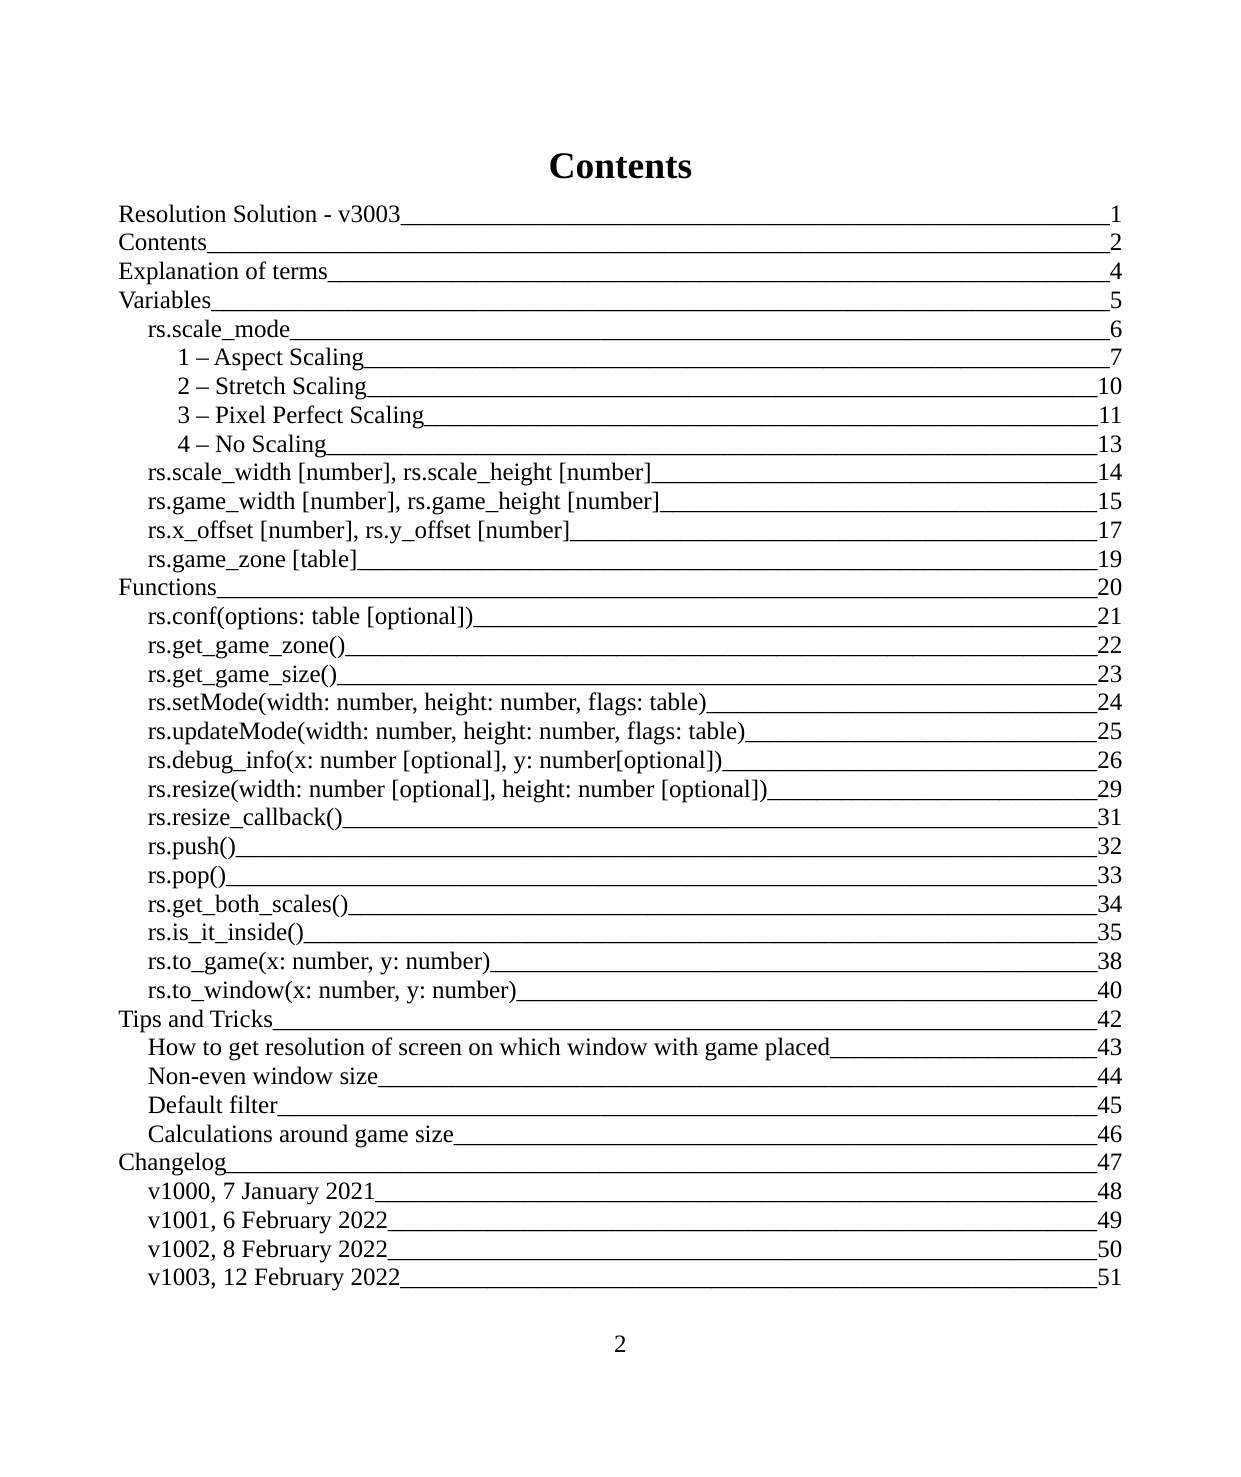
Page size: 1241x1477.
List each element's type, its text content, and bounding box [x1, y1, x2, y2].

text 2 – Stretch Scaling 10 [177, 371, 1122, 400]
subtitle Contents [118, 143, 1122, 186]
text v1002, 8 February 2022 50 [148, 1234, 1122, 1262]
text rs.push() 32 [148, 831, 1122, 860]
text rs.updateMode(width: number, height: number, flags: table) 25 [148, 716, 1122, 745]
text rs.scale_mode 6 [148, 314, 1122, 342]
text rs.get_both_scales() 34 [148, 889, 1122, 917]
text rs.game_width [number], rs.game_height [number] 15 [148, 486, 1122, 515]
text rs.x_offset [number], rs.y_offset [number] 17 [148, 515, 1122, 544]
text Default filter 45 [148, 1090, 1122, 1119]
text rs.scale_width [number], rs.scale_height [number] 14 [148, 457, 1122, 486]
text 4 – No Scaling 13 [177, 429, 1122, 457]
text Non-even window size 44 [148, 1061, 1122, 1090]
text v1001, 6 February 2022 49 [148, 1205, 1122, 1234]
text rs.setMode(width: number, height: number, flags: table) 24 [148, 687, 1122, 716]
text Variables 5 [118, 285, 1122, 314]
text rs.is_it_inside() 35 [148, 917, 1122, 946]
text rs.game_zone [table] 19 [148, 544, 1122, 572]
text Calculations around game size 46 [148, 1119, 1122, 1147]
text Functions 20 [118, 572, 1122, 601]
text 3 – Pixel Perfect Scaling 11 [177, 400, 1122, 429]
text rs.get_game_zone() 22 [148, 630, 1122, 659]
text Contents 2 [118, 227, 1122, 256]
text rs.to_window(x: number, y: number) 40 [148, 975, 1122, 1004]
text Tips and Tricks 42 [118, 1004, 1122, 1032]
text How to get resolution of screen on which window with game placed 43 [148, 1032, 1122, 1061]
text rs.resize(width: number [optional], height: number [optional]) 29 [148, 774, 1122, 802]
text rs.get_game_size() 23 [148, 659, 1122, 687]
text rs.to_game(x: number, y: number) 38 [148, 946, 1122, 975]
text Changelog 47 [118, 1147, 1122, 1176]
text Resolution Solution - v3003 1 [118, 199, 1122, 227]
text 1 – Aspect Scaling 7 [177, 342, 1122, 371]
text rs.pop() 33 [148, 860, 1122, 889]
text Explanation of terms 4 [118, 256, 1122, 285]
text rs.debug_info(x: number [optional], y: number[optional]) 26 [148, 745, 1122, 774]
text v1003, 12 February 2022 51 [148, 1262, 1122, 1291]
text v1000, 7 January 2021 48 [148, 1176, 1122, 1205]
text rs.conf(options: table [optional]) 21 [148, 601, 1122, 630]
text rs.resize_callback() 31 [148, 802, 1122, 831]
